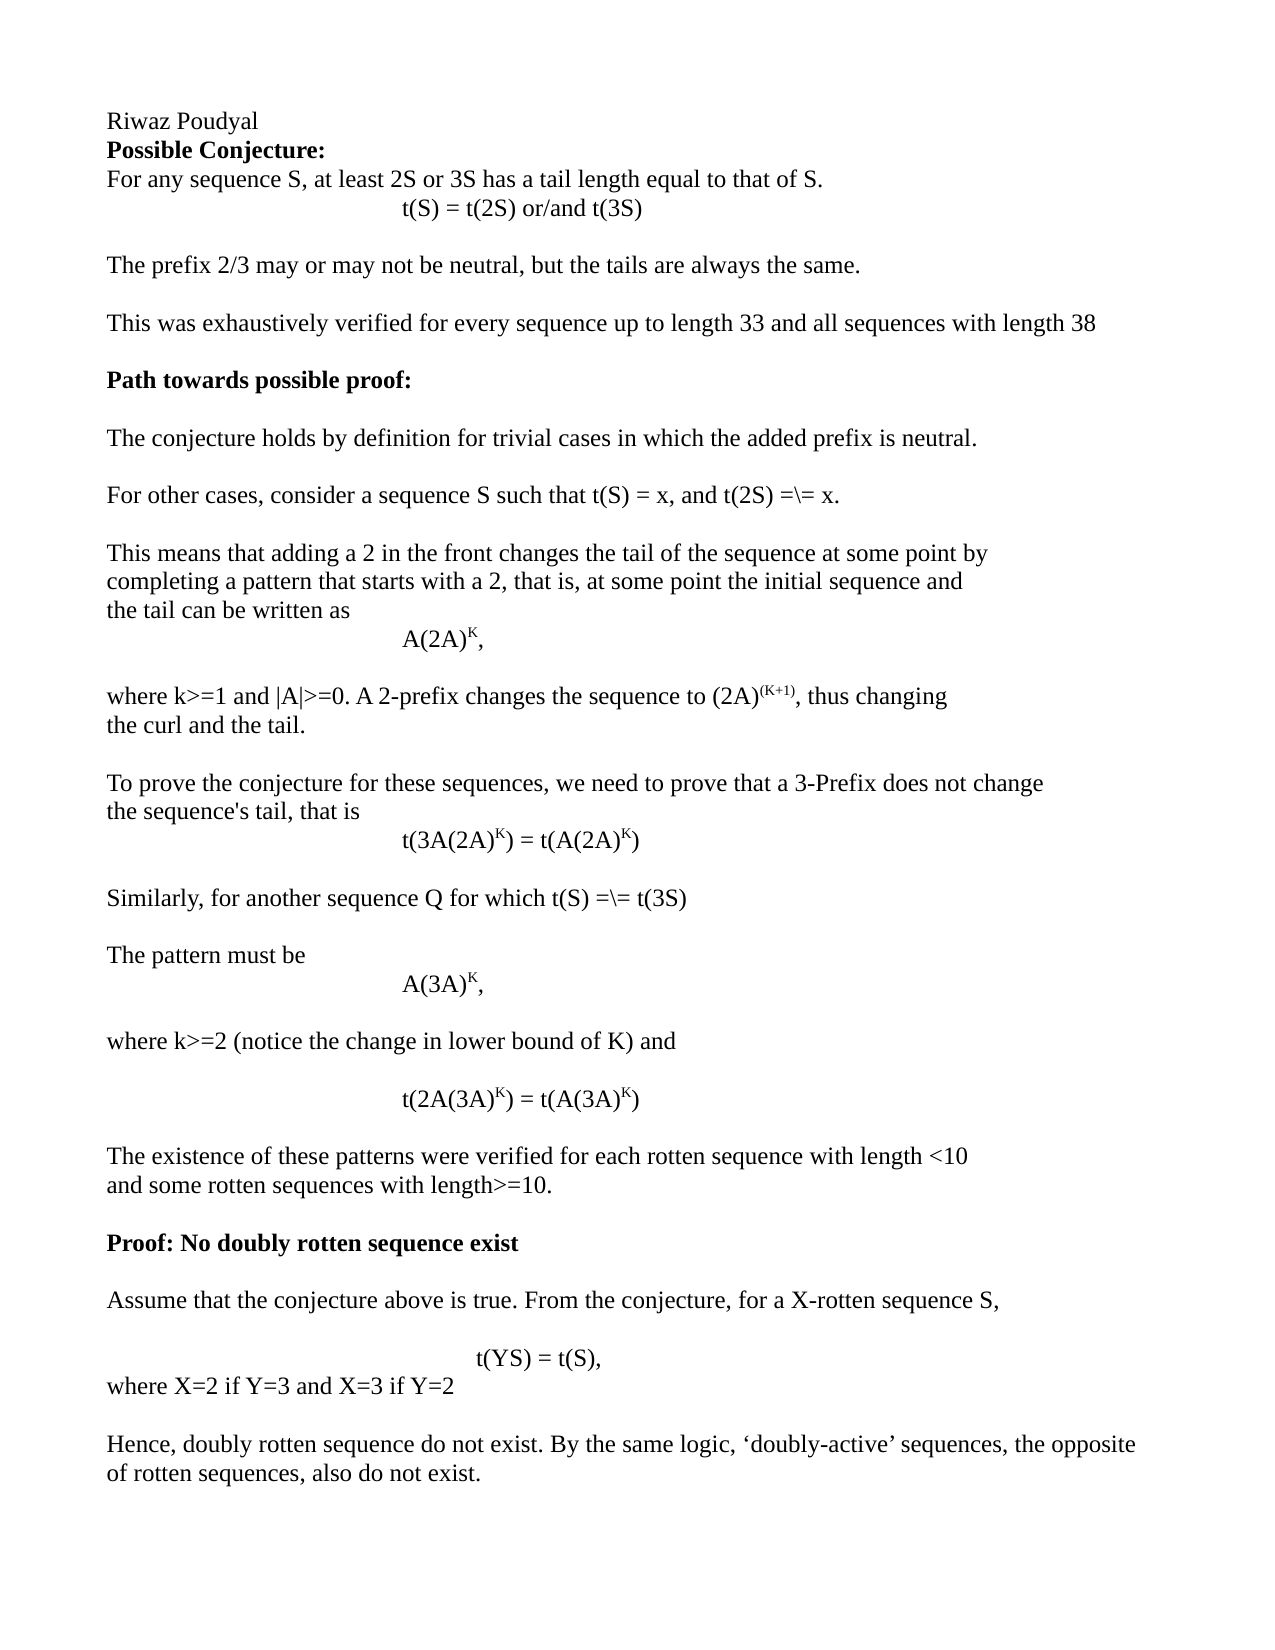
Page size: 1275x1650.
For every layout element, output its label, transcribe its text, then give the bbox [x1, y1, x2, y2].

text Possible Conjecture: [106, 135, 1168, 164]
text Assume that the conjecture above is true. From the conjecture, for a X-rotten sequence S, [106, 1285, 1168, 1314]
text The prefix 2/3 may or may not be neutral, but the tails are always the same. [106, 250, 1168, 279]
text completing a pattern that starts with a 2, that is, at some point the initial sequence and [106, 566, 1168, 595]
text A(2A)K, [106, 624, 1168, 653]
text Hence, doubly rotten sequence do not exist. By the same logic, ‘doubly-active’ sequences, the opposite [106, 1429, 1168, 1458]
text where k>=2 (notice the change in lower bound of K) and [106, 1026, 1168, 1055]
text Proof: No doubly rotten sequence exist [106, 1228, 1168, 1256]
text t(3A(2A)K) = t(A(2A)K) [106, 825, 1168, 854]
text t(2A(3A)K) = t(A(3A)K) [106, 1084, 1168, 1113]
text To prove the conjecture for these sequences, we need to prove that a 3-Prefix does not change [106, 768, 1168, 796]
text For other cases, consider a sequence S such that t(S) = x, and t(2S) =\= x. [106, 480, 1168, 509]
text Path towards possible proof: [106, 365, 1168, 394]
text For any sequence S, at least 2S or 3S has a tail length equal to that of S. [106, 164, 1168, 193]
text The pattern must be [106, 940, 1168, 969]
text and some rotten sequences with length>=10. [106, 1170, 1168, 1199]
text This means that adding a 2 in the front changes the tail of the sequence at some point by [106, 538, 1168, 566]
text where X=2 if Y=3 and X=3 if Y=2 [106, 1371, 1168, 1400]
text the sequence's tail, that is [106, 796, 1168, 825]
text where k>=1 and |A|>=0. A 2-prefix changes the sequence to (2A)(K+1), thus changing [106, 681, 1168, 710]
text Similarly, for another sequence Q for which t(S) =\= t(3S) [106, 883, 1168, 911]
text The existence of these patterns were verified for each rotten sequence with length <10 [106, 1141, 1168, 1170]
text t(S) = t(2S) or/and t(3S) [106, 193, 1168, 221]
text Riwaz Poudyal [106, 106, 1168, 135]
text the tail can be written as [106, 595, 1168, 624]
text This was exhaustively verified for every sequence up to length 33 and all sequences with length 38 [106, 308, 1168, 336]
text A(3A)K, [106, 969, 1168, 998]
text The conjecture holds by definition for trivial cases in which the added prefix is neutral. [106, 423, 1168, 451]
text of rotten sequences, also do not exist. [106, 1458, 1168, 1486]
text the curl and the tail. [106, 710, 1168, 739]
text t(YS) = t(S), [106, 1343, 1168, 1371]
